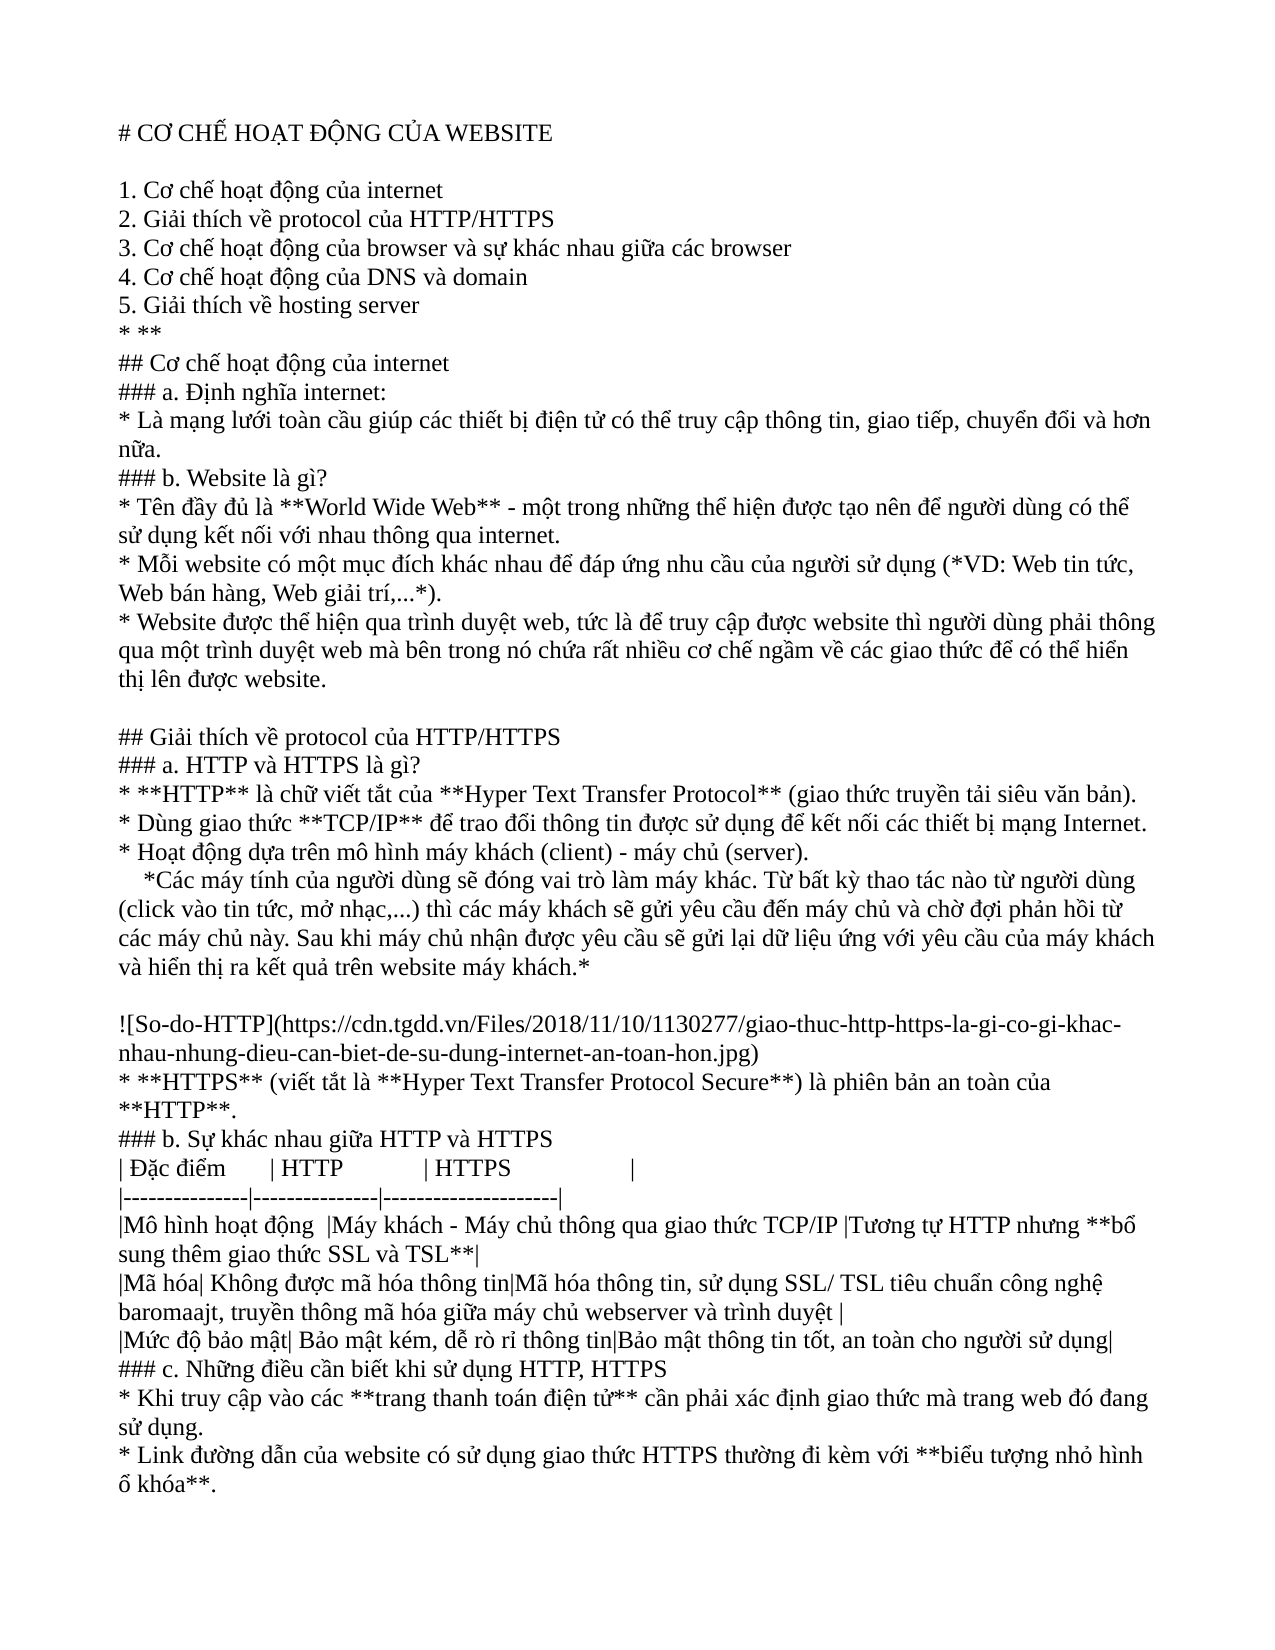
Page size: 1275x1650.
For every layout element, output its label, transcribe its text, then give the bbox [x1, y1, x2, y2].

text # CƠ CHẾ HOẠT ĐỘNG CỦA WEBSITE 1. Cơ chế hoạt động của internet 2. Giải thích về protocol của HTTP/HTTPS 3. Cơ chế hoạt động của browser và sự khác nhau giữa các browser 4. Cơ chế hoạt động của DNS và domain 5. Giải thích về hosting server * ** ## Cơ chế hoạt động của internet ### a. Định nghĩa internet: * Là mạng lưới toàn cầu giúp các thiết bị điện tử có thể truy cập thông tin, giao tiếp, chuyển đổi và hơn nữa. ### b. Website là gì? * Tên đầy đủ là **World Wide Web** - một trong những thể hiện được tạo nên để người dùng có thể sử dụng kết nối với nhau thông qua internet. * Mỗi website có một mục đích khác nhau để đáp ứng nhu cầu của người sử dụng (*VD: Web tin tức, Web bán hàng, Web giải trí,...*). * Website được thể hiện qua trình duyệt web, tức là để truy cập được website thì người dùng phải thông qua một trình duyệt web mà bên trong nó chứa rất nhiều cơ chế ngầm về các giao thức để có thể hiển thị lên được website. ## Giải thích về protocol của HTTP/HTTPS ### a. HTTP và HTTPS là gì? * **HTTP** là chữ viết tắt của **Hyper Text Transfer Protocol** (giao thức truyền tải siêu văn bản). * Dùng giao thức **TCP/IP** để trao đổi thông tin được sử dụng để kết nối các thiết bị mạng Internet. * Hoạt động dựa trên mô hình máy khách (client) - máy chủ (server). *Các máy tính của người dùng sẽ đóng vai trò làm máy khác. Từ bất kỳ thao tác nào từ người dùng (click vào tin tức, mở nhạc,...) thì các máy khách sẽ gửi yêu cầu đến máy chủ và chờ đợi phản hồi từ các máy chủ này. Sau khi máy chủ nhận được yêu cầu sẽ gửi lại dữ liệu ứng với yêu cầu của máy khách và hiển thị ra kết quả trên website máy khách.* ![So-do-HTTP](https://cdn.tgdd.vn/Files/2018/11/10/1130277/giao-thuc-http-https-la-gi-co-gi-khac-nhau-nhung-dieu-can-biet-de-su-dung-internet-an-toan-hon.jpg) * **HTTPS** (viết tắt là **Hyper Text Transfer Protocol Secure**) là phiên bản an toàn của **HTTP**. ### b. Sự khác nhau giữa HTTP và HTTPS | Đặc điểm | HTTP | HTTPS | |---------------|---------------|---------------------| |Mô hình hoạt động |Máy khách - Máy chủ thông qua giao thức TCP/IP |Tương tự HTTP nhưng **bổ sung thêm giao thức SSL và TSL**| |Mã hóa| Không được mã hóa thông tin|Mã hóa thông tin, sử dụng SSL/ TSL tiêu chuẩn công nghệ baromaajt, truyền thông mã hóa giữa máy chủ webserver và trình duyệt | |Mức độ bảo mật| Bảo mật kém, dễ rò rỉ thông tin|Bảo mật thông tin tốt, an toàn cho người sử dụng| ### c. Những điều cần biết khi sử dụng HTTP, HTTPS * Khi truy cập vào các **trang thanh toán điện tử** cần phải xác định giao thức mà trang web đó đang sử dụng. * Link đường dẫn của website có sử dụng giao thức HTTPS thường đi kèm với **biểu tượng nhỏ hình ổ khóa**. [118, 118, 1157, 1527]
